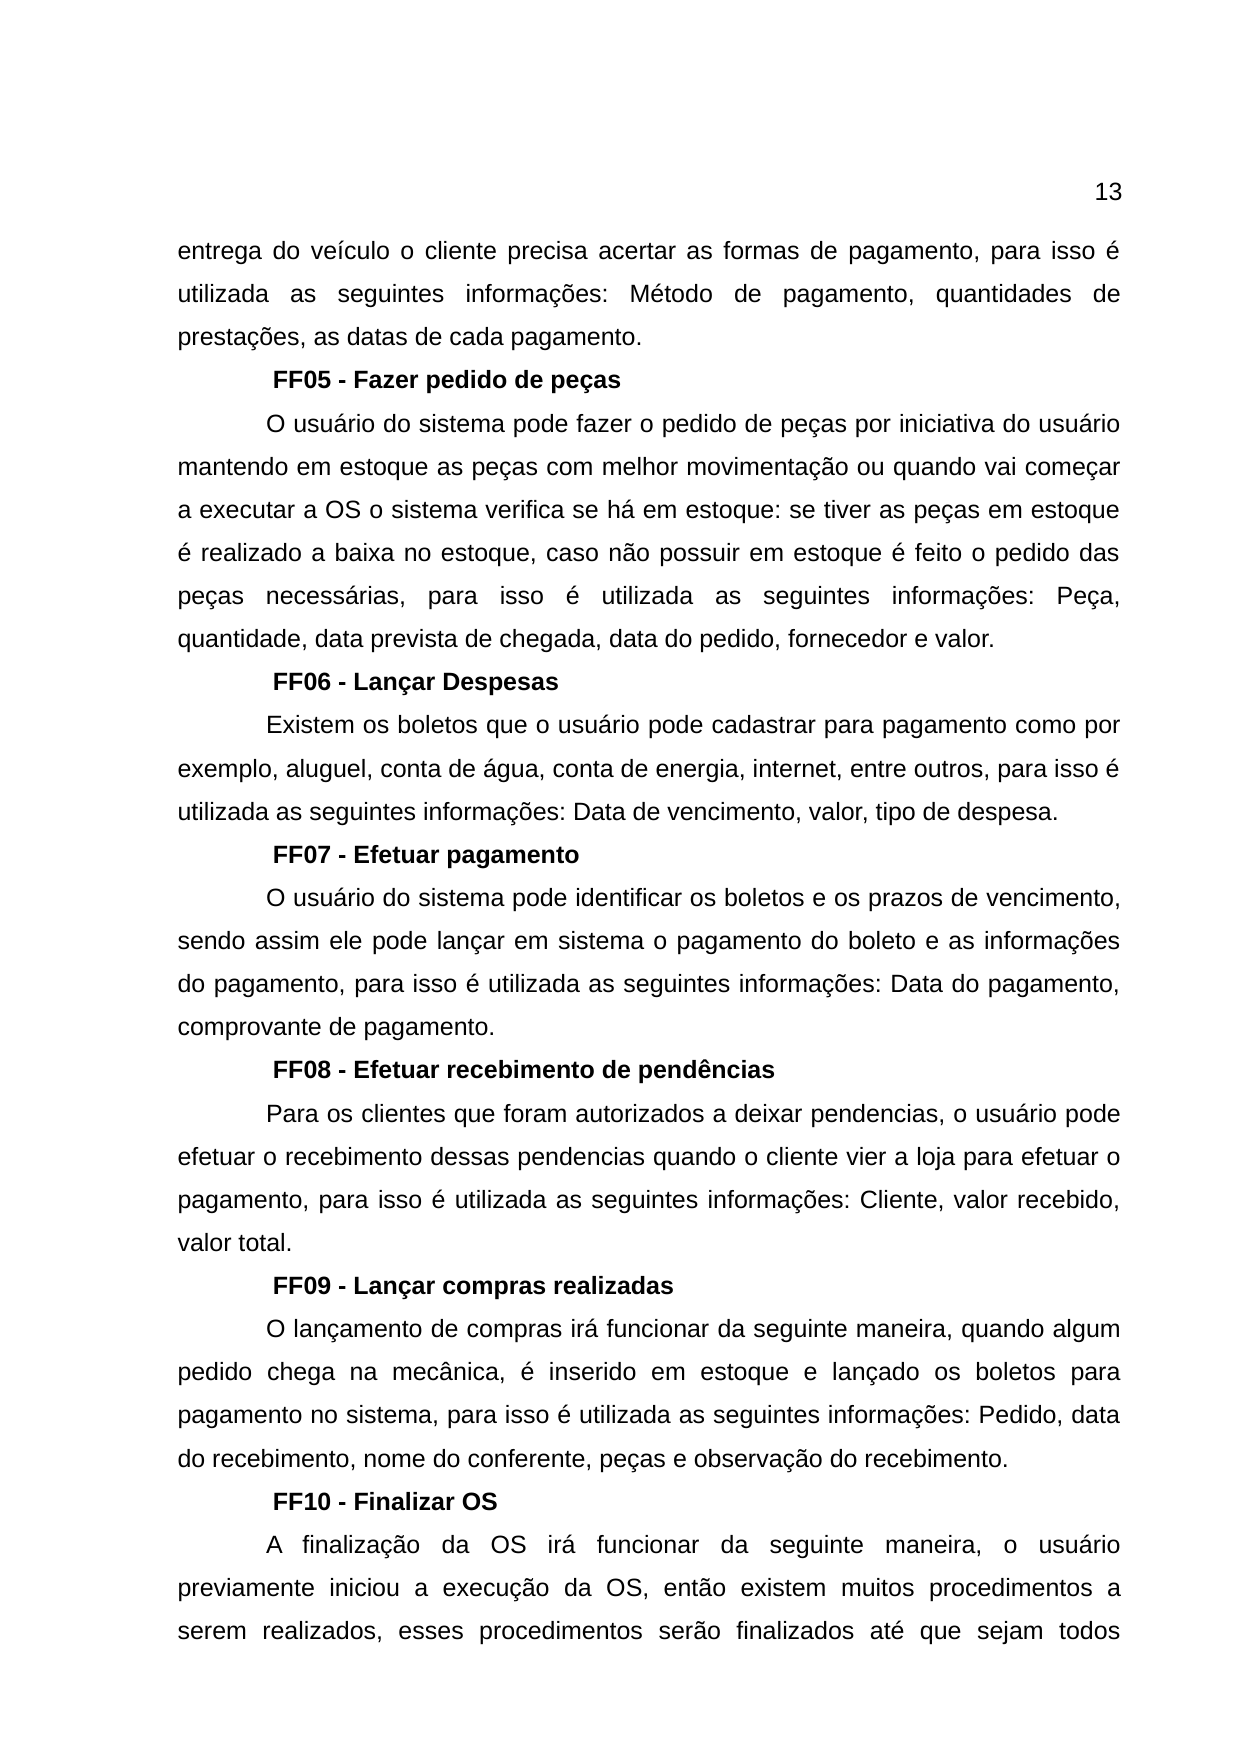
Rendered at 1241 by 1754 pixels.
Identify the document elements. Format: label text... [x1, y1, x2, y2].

text O lançamento de compras irá funcionar da seguinte maneira, quando algum pedido chega na mecânica, é inserido em estoque e lançado os boletos para pagamento no sistema, para isso é utilizada as seguintes informações: Pedido, data do recebimento, nome do conferente, peças e observação do recebimento. [177, 1314, 1122, 1472]
text entrega do veículo o cliente precisa acertar as formas de pagamento, para isso é utilizada as seguintes informações: Método de pagamento, quantidades de prestações, as datas de cada pagamento. [177, 236, 1122, 351]
text Existem os boletos que o usuário pode cadastrar para pagamento como por exemplo, aluguel, conta de água, conta de energia, internet, entre outros, para isso é utilizada as seguintes informações: Data de vencimento, valor, tipo de despesa. [177, 711, 1122, 826]
text FF06 - Lançar Despesas [177, 667, 1122, 696]
text FF09 - Lançar compras realizadas [177, 1271, 1122, 1300]
text O usuário do sistema pode fazer o pedido de peças por iniciativa do usuário mantendo em estoque as peças com melhor movimentação ou quando vai começar a executar a OS o sistema verifica se há em estoque: se tiver as peças em estoque é realizado a baixa no estoque, caso não possuir em estoque é feito o pedido das peças necessárias, para isso é utilizada as seguintes informações: Peça, quantidade, data prevista de chegada, data do pedido, fornecedor e valor. [177, 409, 1122, 653]
text A finalização da OS irá funcionar da seguinte maneira, o usuário previamente iniciou a execução da OS, então existem muitos procedimentos a serem realizados, esses procedimentos serão finalizados até que sejam todos [177, 1530, 1122, 1645]
text FF05 - Fazer pedido de peças [177, 366, 1122, 394]
text Para os clientes que foram autorizados a deixar pendencias, o usuário pode efetuar o recebimento dessas pendencias quando o cliente vier a loja para efetuar o pagamento, para isso é utilizada as seguintes informações: Cliente, valor recebido, valor total. [177, 1099, 1122, 1257]
text O usuário do sistema pode identificar os boletos e os prazos de vencimento, sendo assim ele pode lançar em sistema o pagamento do boleto e as informações do pagamento, para isso é utilizada as seguintes informações: Data do pagamento, comprovante de pagamento. [177, 883, 1122, 1041]
text FF08 - Efetuar recebimento de pendências [177, 1056, 1122, 1084]
text FF10 - Finalizar OS [177, 1487, 1122, 1516]
text FF07 - Efetuar pagamento [177, 840, 1122, 869]
